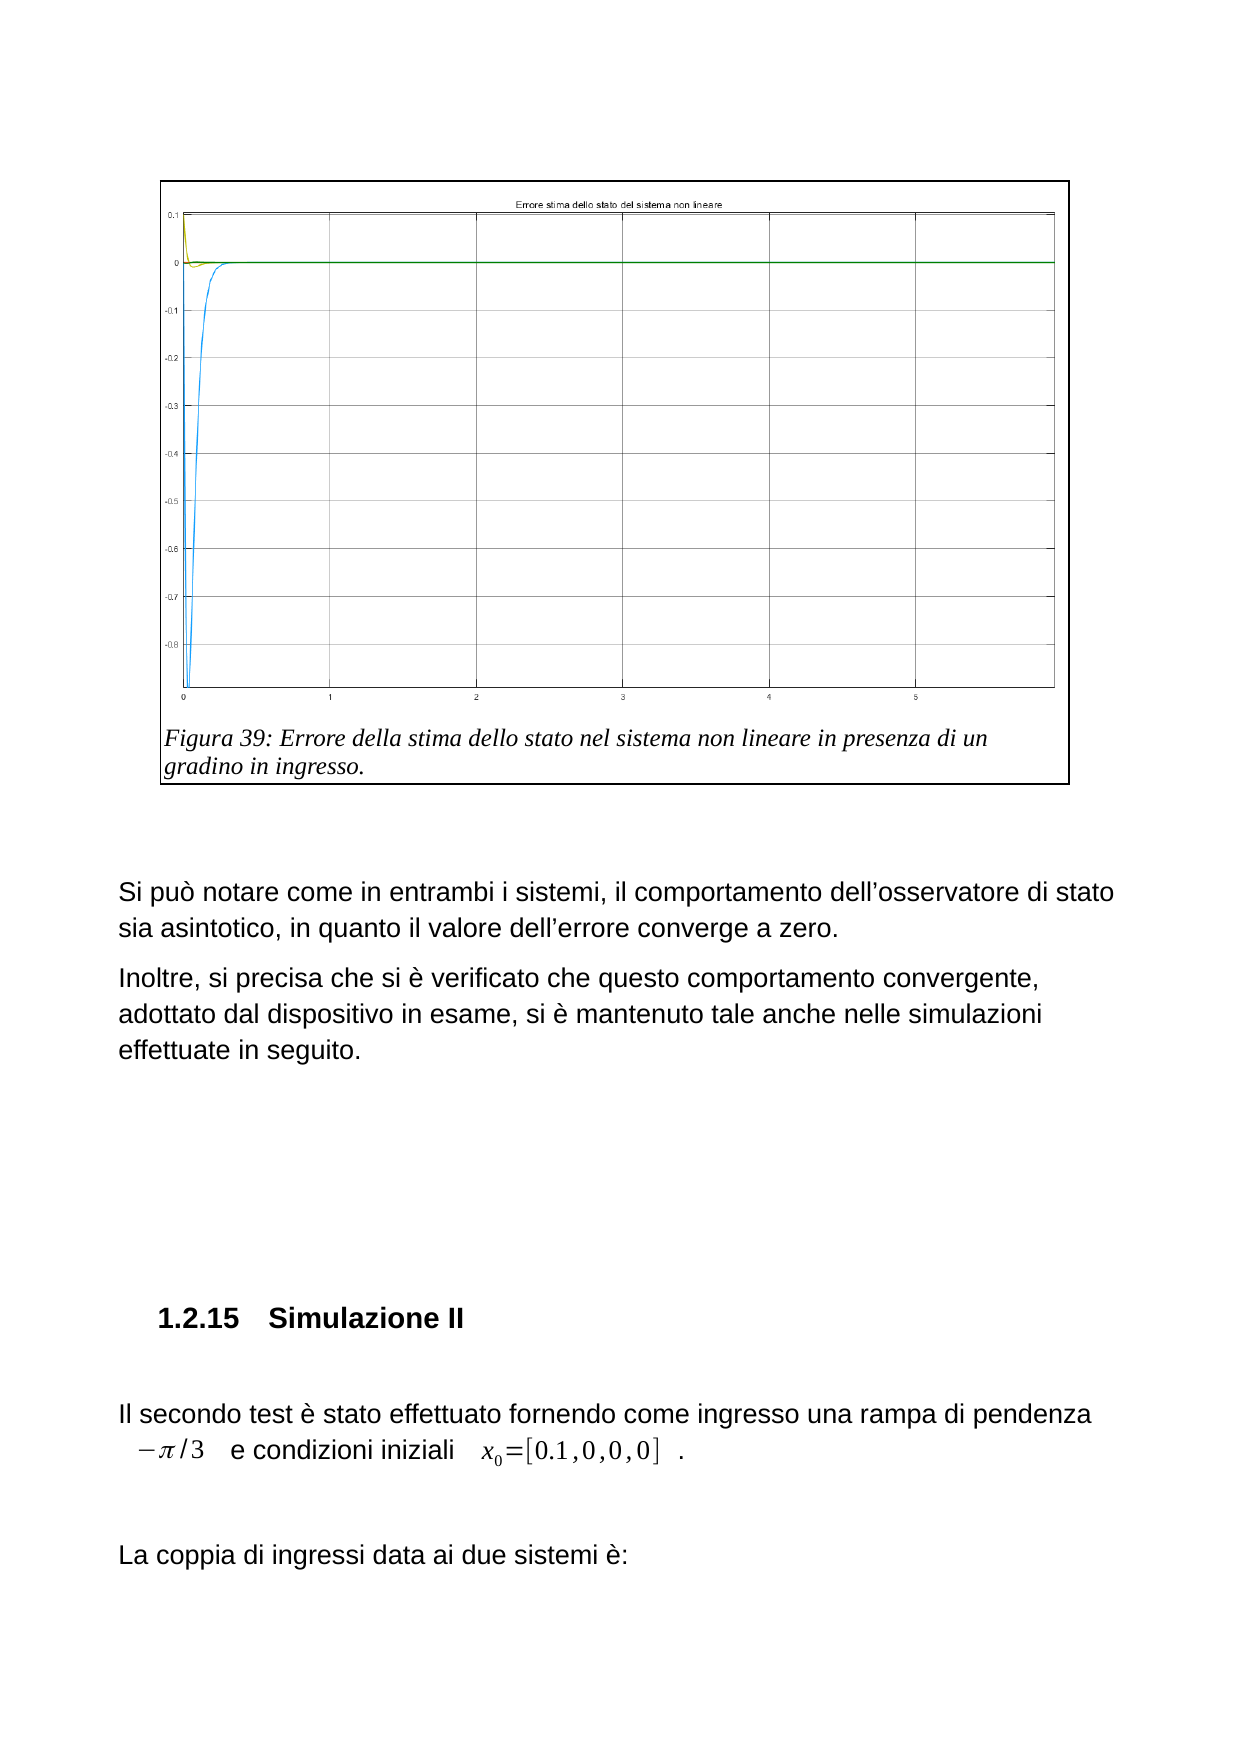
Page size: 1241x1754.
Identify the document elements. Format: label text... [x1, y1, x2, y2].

text La coppia di ingressi data ai due sistemi è: [118, 1539, 1122, 1571]
subtitle Simulazione II [118, 1301, 1122, 1335]
text Si può notare come in entrambi i sistemi, il comportamento dell’osservatore di stato sia asintotico, in quanto il valore dell’errore converge a zero. [118, 876, 1122, 943]
picture [163, 196, 1066, 718]
text Inoltre, si precisa che si è verificato che questo comportamento convergente, adottato dal dispositivo in esame, si è mantenuto tale anche nelle simulazioni effettuate in seguito. [118, 962, 1122, 1066]
text Il secondo test è stato effettuato fornendo come ingresso una rampa di pendenza e condizioni iniziali . [118, 1398, 1122, 1469]
text Figura 39: Errore della stima dello stato nel sistema non lineare in presenza di un gradino in ingresso. [164, 718, 1065, 780]
